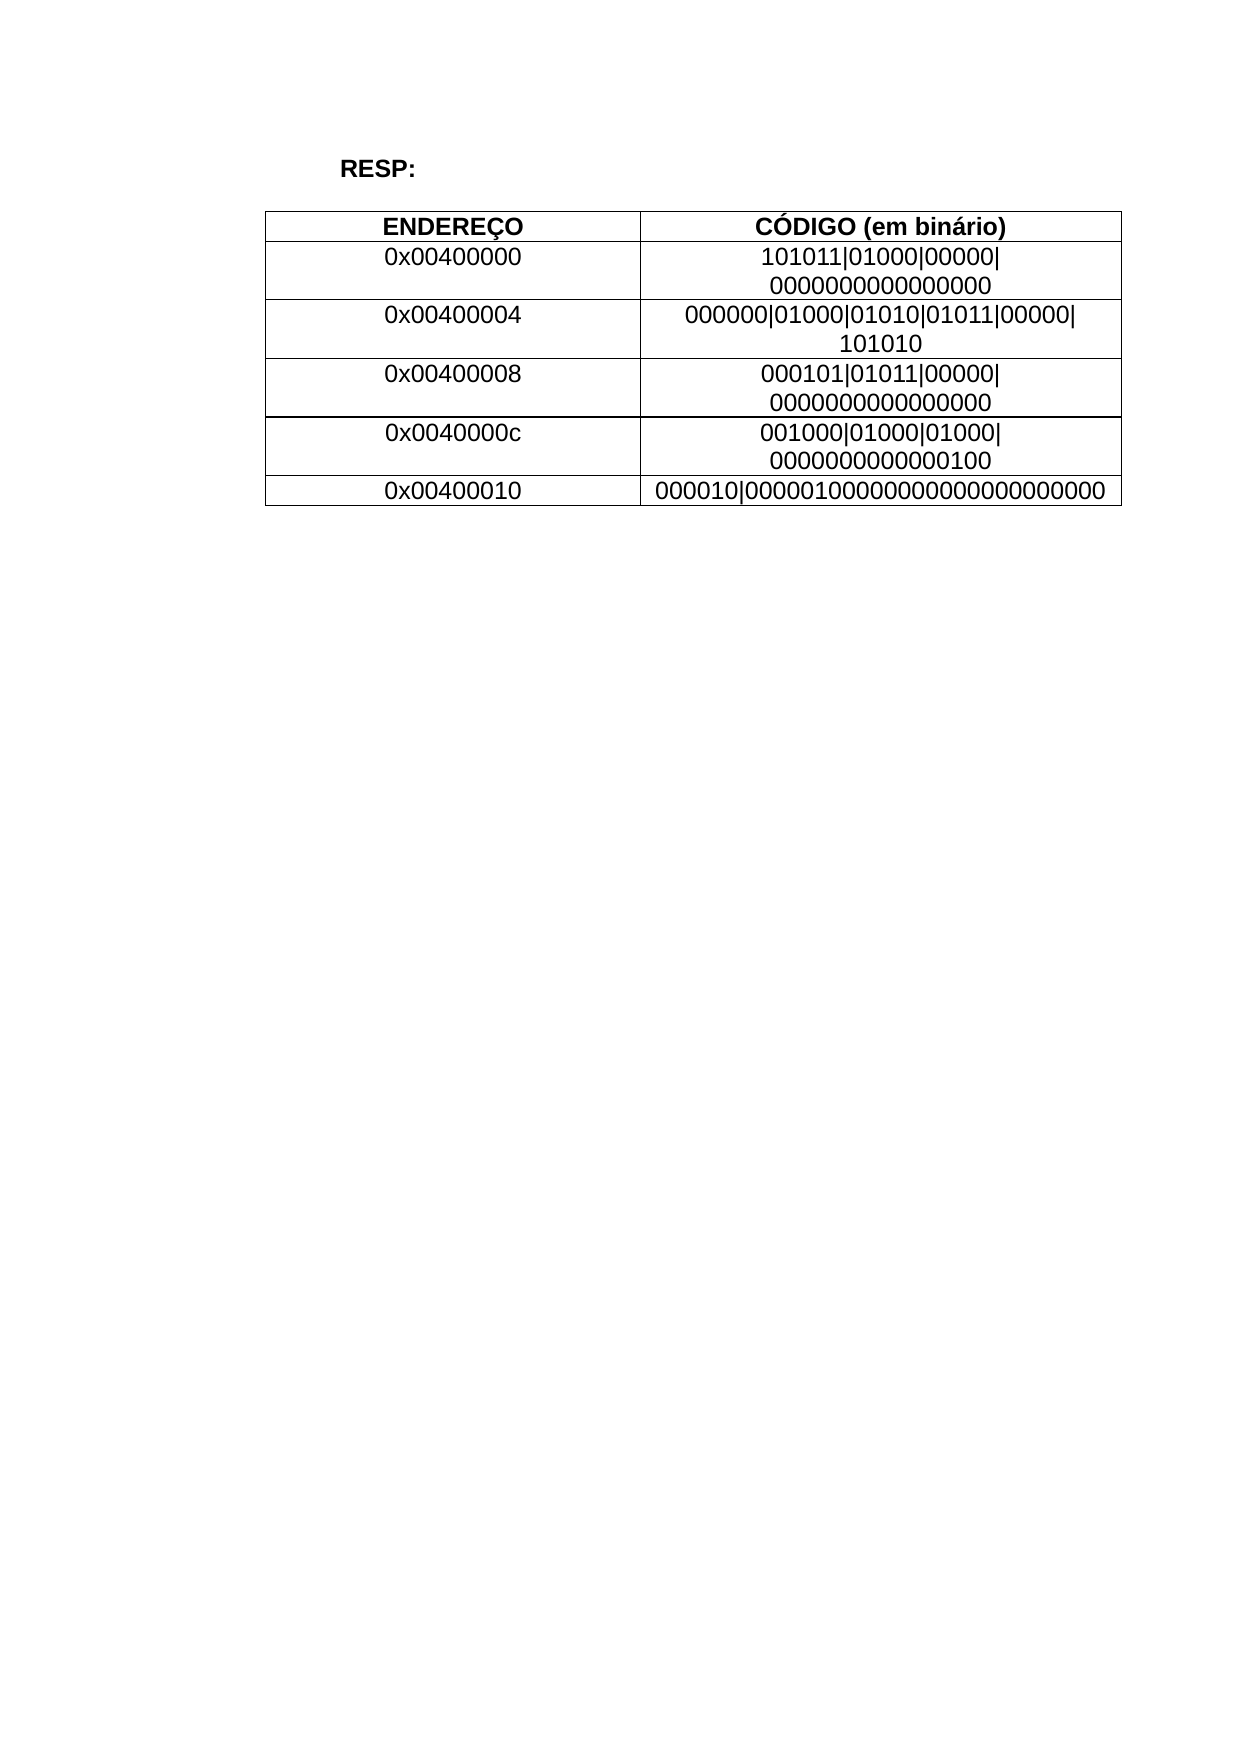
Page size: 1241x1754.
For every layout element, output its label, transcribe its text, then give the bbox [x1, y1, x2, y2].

table_cell 101011|01000|00000|0000000000000000 [641, 242, 1121, 299]
table_cell 0x00400004 [266, 300, 640, 358]
table_cell 000010|00000100000000000000000000 [641, 476, 1121, 505]
table_header CÓDIGO (em binário) [641, 212, 1121, 241]
table_cell 0x00400010 [266, 476, 640, 505]
table_cell 0x00400008 [266, 359, 640, 416]
table_cell 000000|01000|01010|01011|00000|101010 [641, 300, 1121, 358]
table_cell 0x0040000c [266, 418, 640, 475]
table_cell 0x00400000 [266, 242, 640, 299]
table_cell 001000|01000|01000|0000000000000100 [641, 418, 1121, 475]
table_header ENDEREÇO [266, 212, 640, 241]
table_cell 000101|01011|00000|0000000000000000 [641, 359, 1121, 416]
text RESP: [266, 153, 1122, 182]
